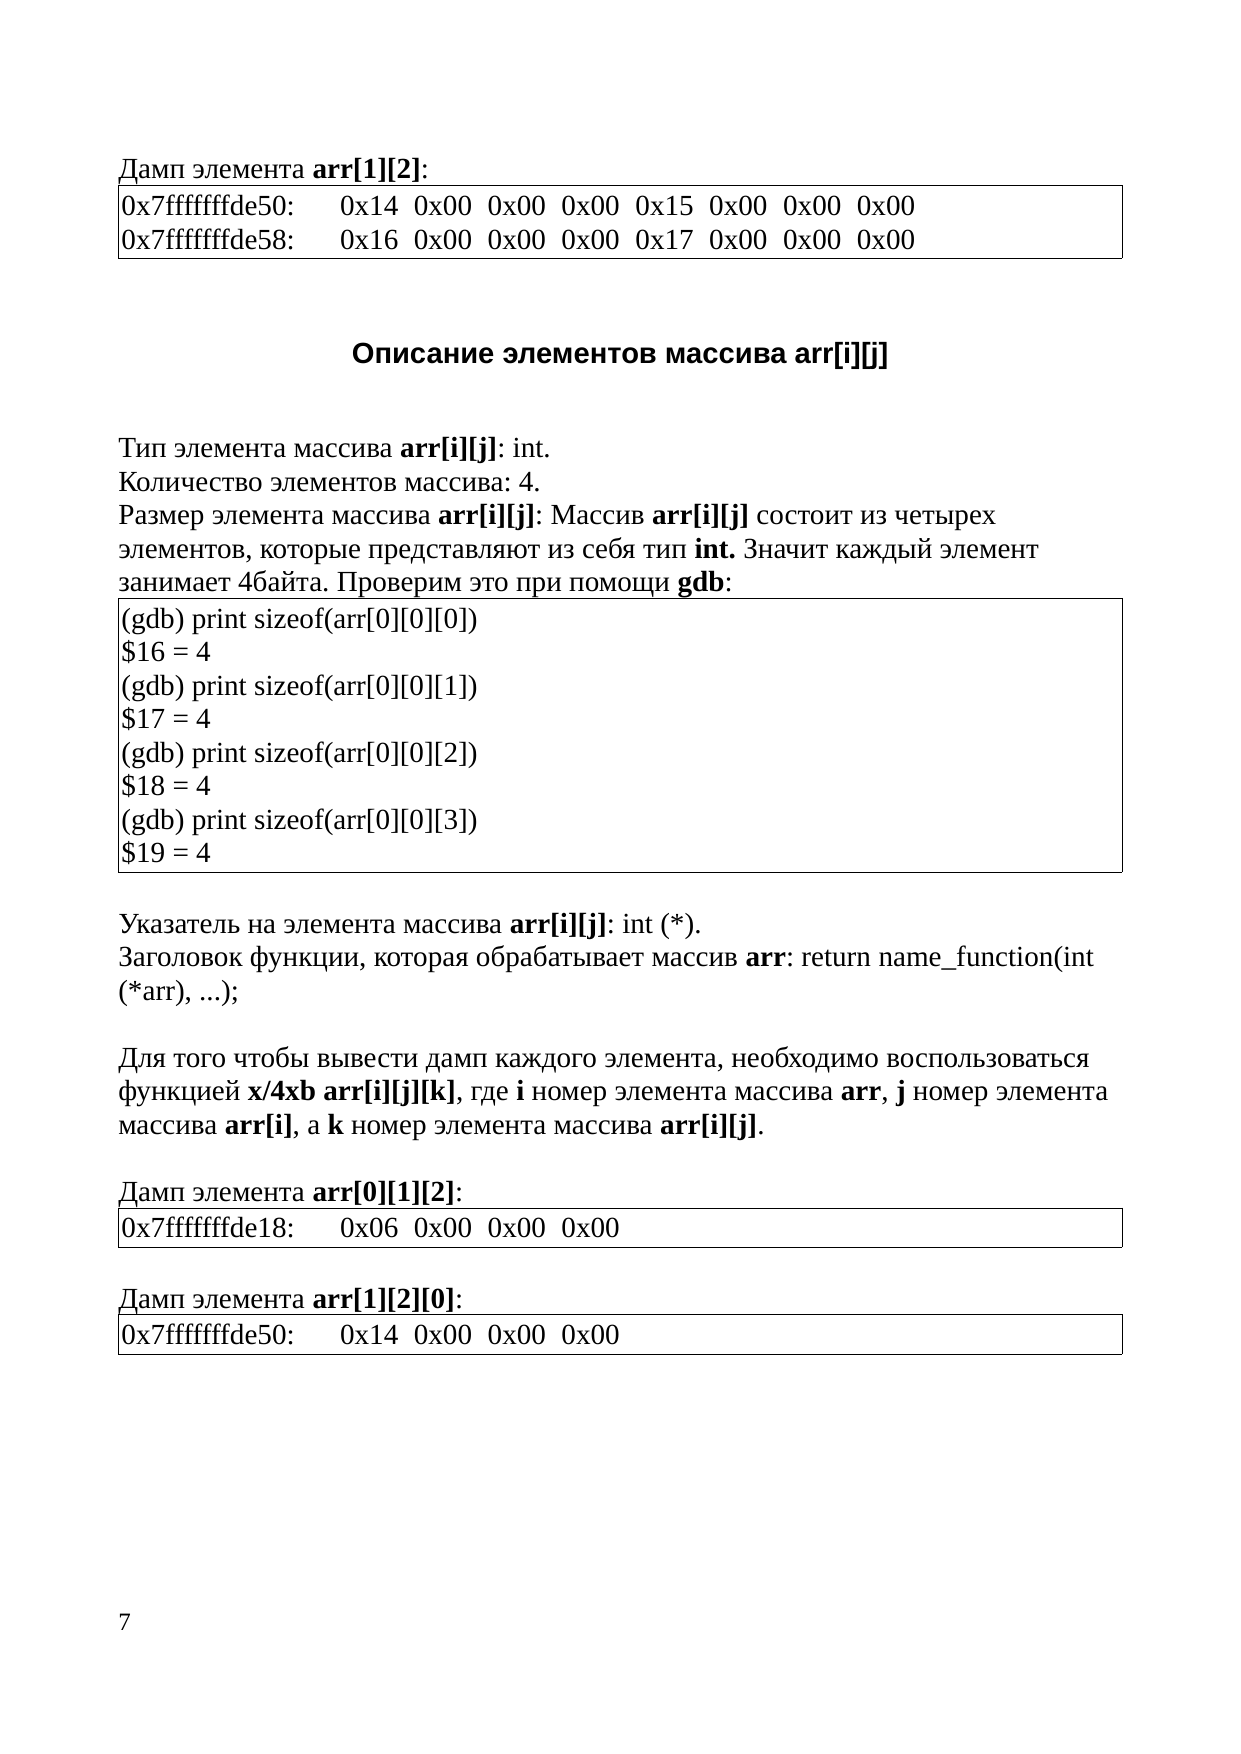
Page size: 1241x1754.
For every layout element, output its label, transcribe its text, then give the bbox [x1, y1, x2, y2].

text 0x7fffffffde50: 0x14 0x00 0x00 0x00 0x15 0x00 0x00 0x00 [119, 186, 1122, 219]
text $16 = 4 [119, 631, 1122, 665]
text Дамп элемента arr[0][1][2]: [118, 1174, 1122, 1208]
text Для того чтобы вывести дамп каждого элемента, необходимо воспользоваться функцией x/4xb arr[i][j][k], где i номер элемента массива arr, j номер элемента массива arr[i], а k номер элемента массива arr[i][j]. [118, 1040, 1122, 1141]
text (gdb) print sizeof(arr[0][0][1]) [119, 665, 1122, 698]
text $17 = 4 [119, 698, 1122, 732]
text Заголовок функции, которая обрабатывает массив arr: return name_function(int (*arr), ...); [118, 939, 1122, 1006]
text 0x7fffffffde58: 0x16 0x00 0x00 0x00 0x17 0x00 0x00 0x00 [119, 219, 1122, 258]
text Размер элемента массива arr[i][j]: Массив arr[i][j] состоит из четырех элементов, которые представляют из себя тип int. Значит каждый элемент занимает 4байта. Проверим это при помощи gdb: [118, 497, 1122, 598]
text 0x7fffffffde50: 0x14 0x00 0x00 0x00 [119, 1315, 1122, 1354]
text Дамп элемента arr[1][2][0]: [118, 1281, 1122, 1314]
text (gdb) print sizeof(arr[0][0][3]) [119, 799, 1122, 833]
text Тип элемента массива arr[i][j]: int. [118, 430, 1122, 464]
text $18 = 4 [119, 766, 1122, 799]
text 0x7fffffffde18: 0x06 0x00 0x00 0x00 [119, 1209, 1122, 1247]
text Количество элементов массива: 4. [118, 464, 1122, 497]
subtitle Описание элементов массива arr[i][j] [118, 336, 1122, 370]
text $19 = 4 [119, 833, 1122, 872]
text Указатель на элемента массива arr[i][j]: int (*). [118, 906, 1122, 939]
text (gdb) print sizeof(arr[0][0][2]) [119, 732, 1122, 766]
text (gdb) print sizeof(arr[0][0][0]) [119, 599, 1122, 631]
text Дамп элемента arr[1][2]: [118, 152, 1122, 185]
